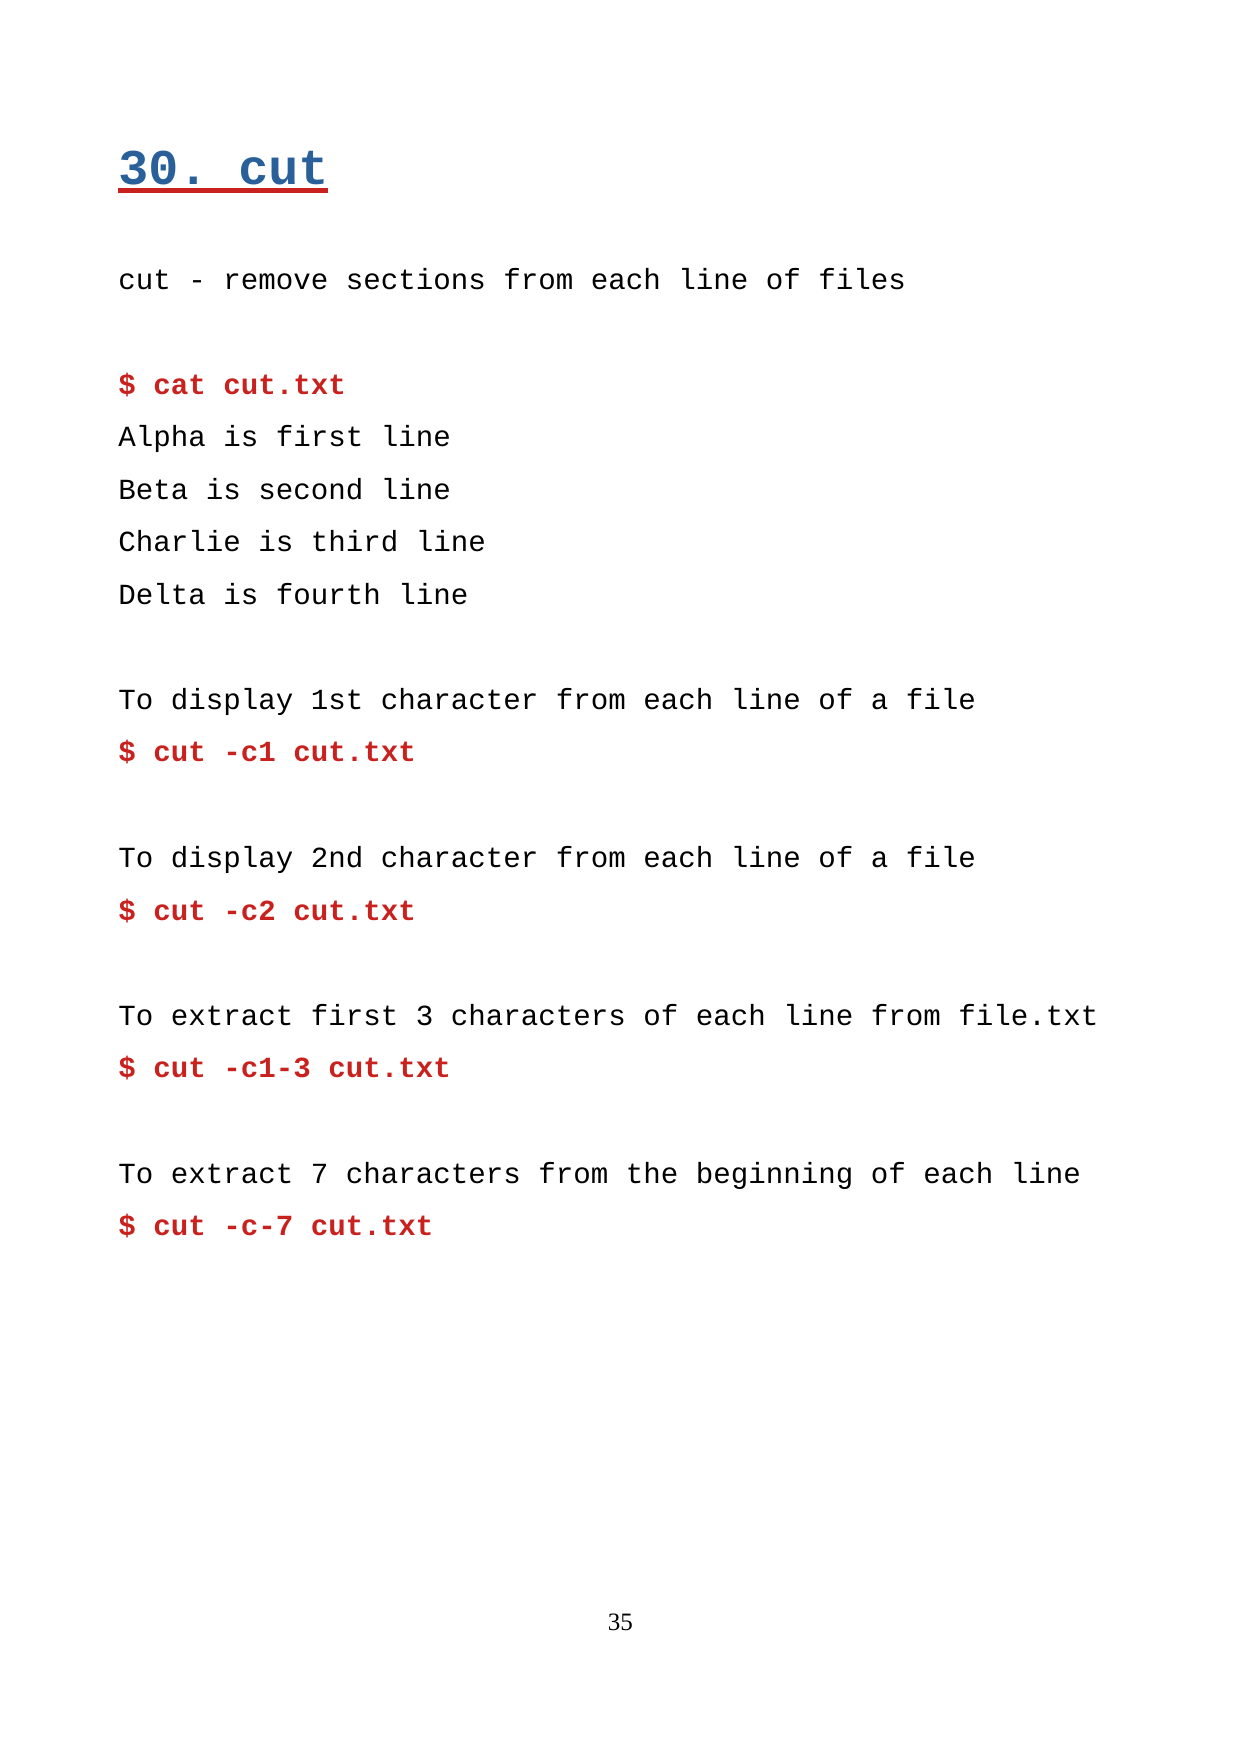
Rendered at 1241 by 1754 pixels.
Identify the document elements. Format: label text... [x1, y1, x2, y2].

text To display 1st character from each line of a file [118, 685, 1122, 718]
text $ cut -c-7 cut.txt [118, 1211, 1122, 1244]
text To extract 7 characters from the beginning of each line [118, 1159, 1122, 1192]
text $ cut -c1-3 cut.txt [118, 1053, 1122, 1086]
text Delta is fourth line [118, 580, 1122, 613]
text $ cut -c1 cut.txt [118, 738, 1122, 771]
text Beta is second line [118, 475, 1122, 508]
text $ cat cut.txt [118, 370, 1122, 403]
text cut - remove sections from each line of files [118, 265, 1122, 298]
text To extract first 3 characters of each line from file.txt [118, 1001, 1122, 1034]
text Charlie is third line [118, 527, 1122, 561]
text $ cut -c2 cut.txt [118, 896, 1122, 929]
subtitle 30. cut [118, 143, 1122, 200]
text To display 2nd character from each line of a file [118, 843, 1122, 876]
text Alpha is first line [118, 422, 1122, 456]
